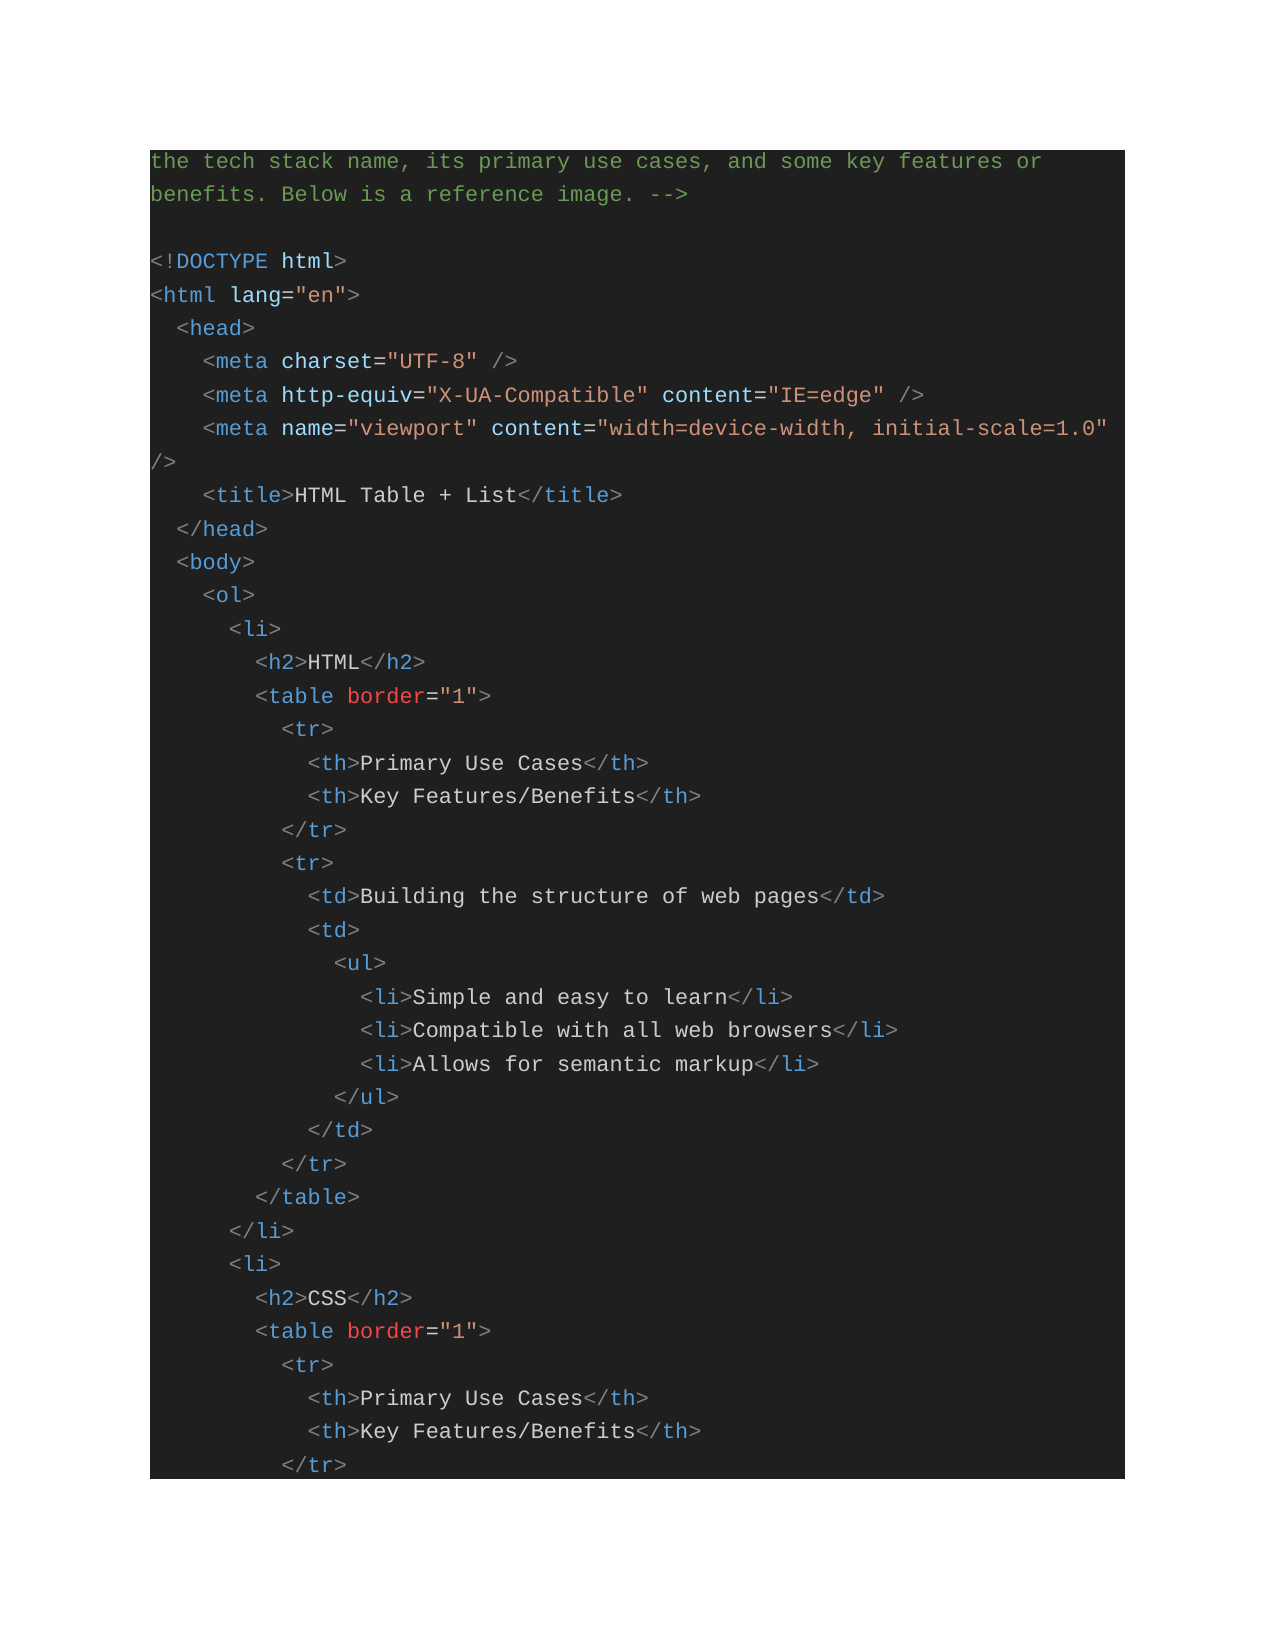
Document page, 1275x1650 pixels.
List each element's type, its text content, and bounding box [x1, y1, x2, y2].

text <tr> [150, 852, 1125, 877]
text <h2>CSS</h2> [150, 1287, 1125, 1312]
text <th>Primary Use Cases</th> [150, 1387, 1125, 1412]
text <head> [150, 317, 1125, 342]
text </table> [150, 1187, 1125, 1211]
text <meta name="viewport" content="width=device-width, initial-scale=1.0" /> [150, 417, 1125, 476]
text <table border="1"> [150, 685, 1125, 710]
text <!DOCTYPE html> [150, 250, 1125, 275]
text <ol> [150, 585, 1125, 609]
text </ul> [150, 1086, 1125, 1111]
text <html lang="en"> [150, 284, 1125, 308]
text <tr> [150, 1354, 1125, 1378]
text <meta http-equiv="X-UA-Compatible" content="IE=edge" /> [150, 384, 1125, 409]
text </tr> [150, 1454, 1125, 1479]
text <ul> [150, 952, 1125, 977]
text <body> [150, 551, 1125, 576]
text </td> [150, 1120, 1125, 1144]
text <li>Compatible with all web browsers</li> [150, 1019, 1125, 1044]
text <tr> [150, 718, 1125, 743]
text <th>Key Features/Benefits</th> [150, 1421, 1125, 1445]
text <td> [150, 919, 1125, 944]
text <th>Key Features/Benefits</th> [150, 785, 1125, 810]
text <title>HTML Table + List</title> [150, 484, 1125, 509]
text the tech stack name, its primary use cases, and some key features or benefits. Below is a reference image. --> [150, 150, 1125, 208]
text <meta charset="UTF-8" /> [150, 351, 1125, 375]
text <th>Primary Use Cases</th> [150, 752, 1125, 777]
text </tr> [150, 819, 1125, 843]
text <li> [150, 618, 1125, 643]
text </tr> [150, 1153, 1125, 1178]
text </head> [150, 518, 1125, 543]
text <h2>HTML</h2> [150, 652, 1125, 676]
text <li> [150, 1253, 1125, 1278]
text <table border="1"> [150, 1320, 1125, 1345]
text <li>Simple and easy to learn</li> [150, 986, 1125, 1011]
text </li> [150, 1220, 1125, 1245]
text <li>Allows for semantic markup</li> [150, 1053, 1125, 1078]
text <td>Building the structure of web pages</td> [150, 886, 1125, 910]
